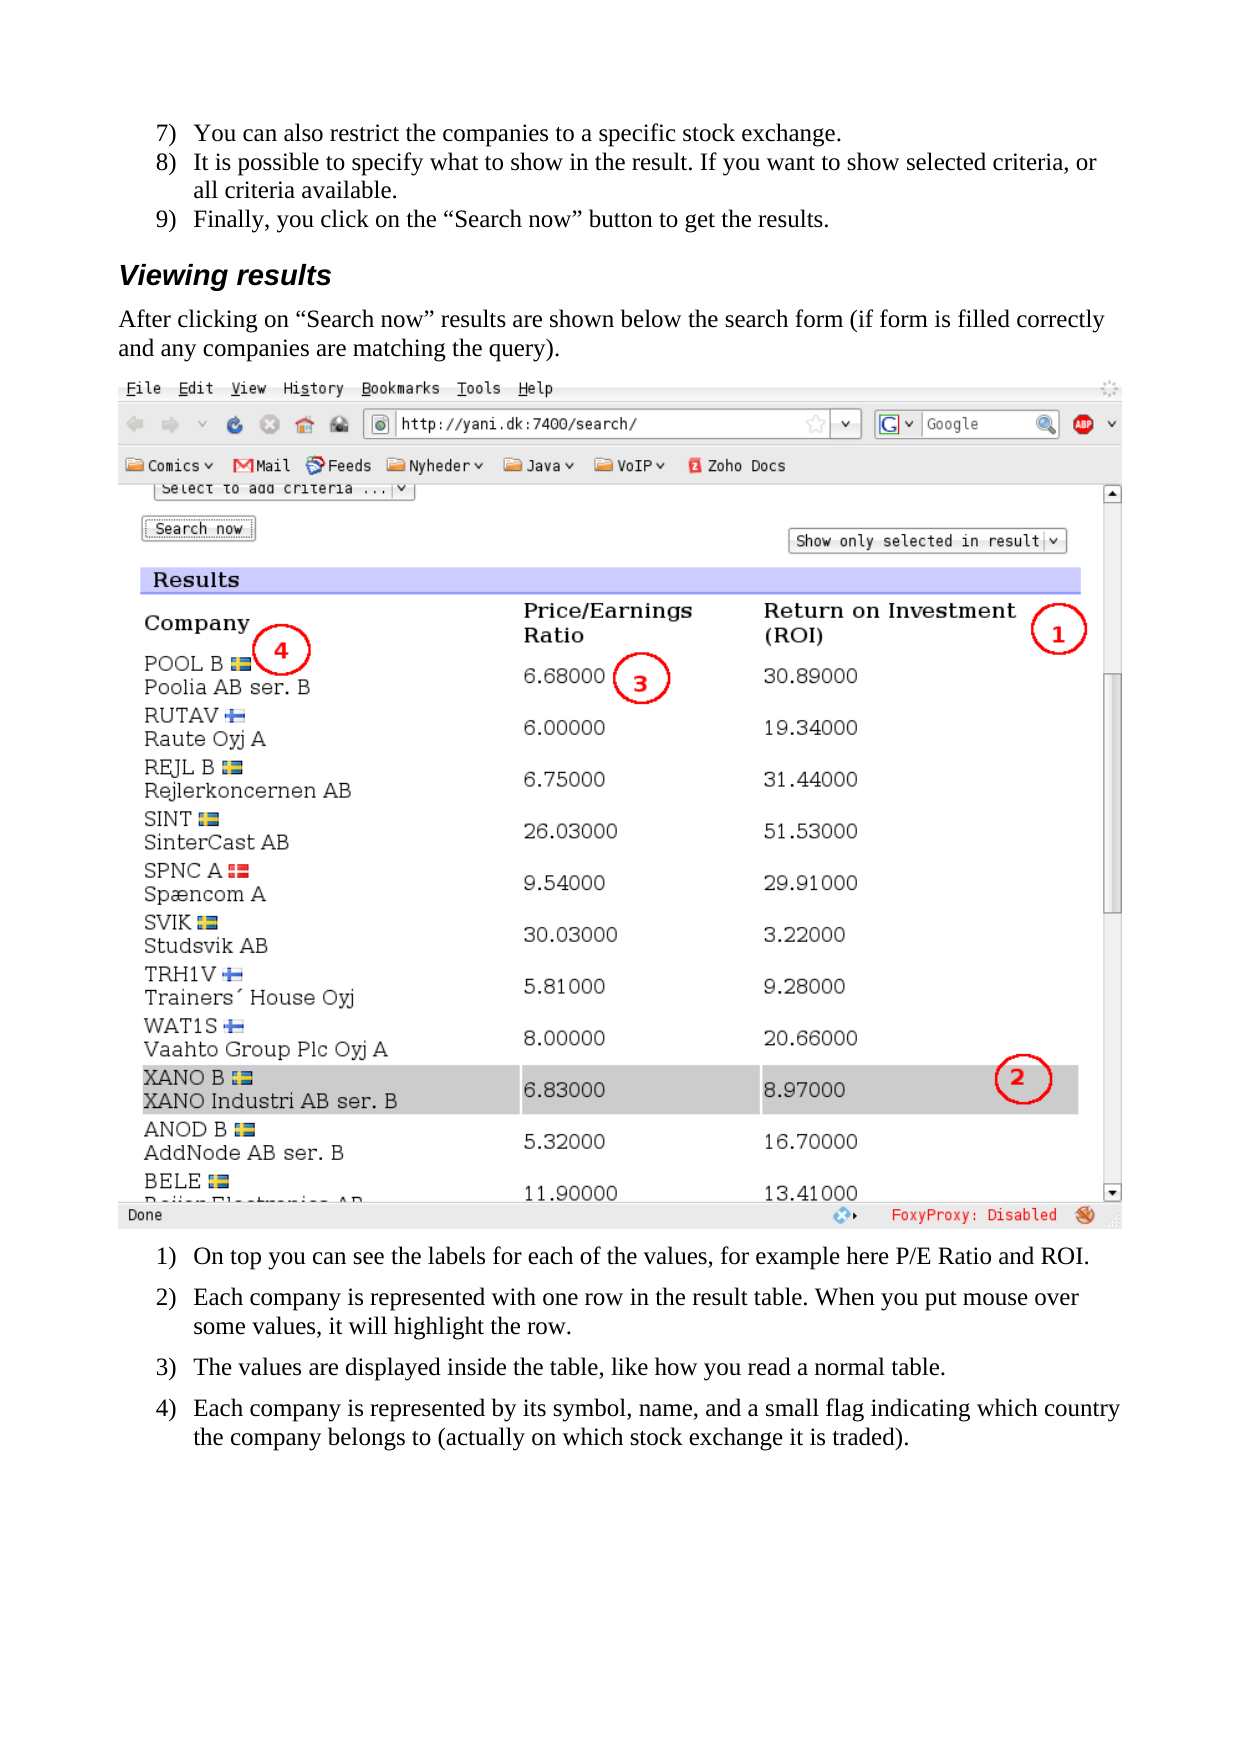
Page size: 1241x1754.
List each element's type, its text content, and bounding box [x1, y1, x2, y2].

subtitle Viewing results [118, 258, 1122, 292]
list Each company is represented by its symbol, name, and a small flag indicating which country the company belongs to (actually on which stock exchange it is traded). [156, 1393, 1122, 1451]
text After clicking on “Search now” results are shown below the search form (if form is filled correctly and any companies are matching the query). [118, 304, 1122, 362]
list It is possible to specify what to show in the result. If you want to show selected criteria, or all criteria available. [156, 147, 1122, 204]
list On top you can see the labels for each of the values, for example here P/E Ratio and ROI. [156, 1241, 1122, 1269]
list Finally, you click on the “Search now” button to get the results. [156, 204, 1122, 233]
picture [118, 374, 1122, 1229]
list You can also restrict the companies to a specific stock exchange. [156, 118, 1122, 147]
list The values are displayed inside the table, like how you read a normal table. [156, 1352, 1122, 1381]
list Each company is represented with one row in the result table. When you put mouse over some values, it will highlight the row. [156, 1282, 1122, 1339]
